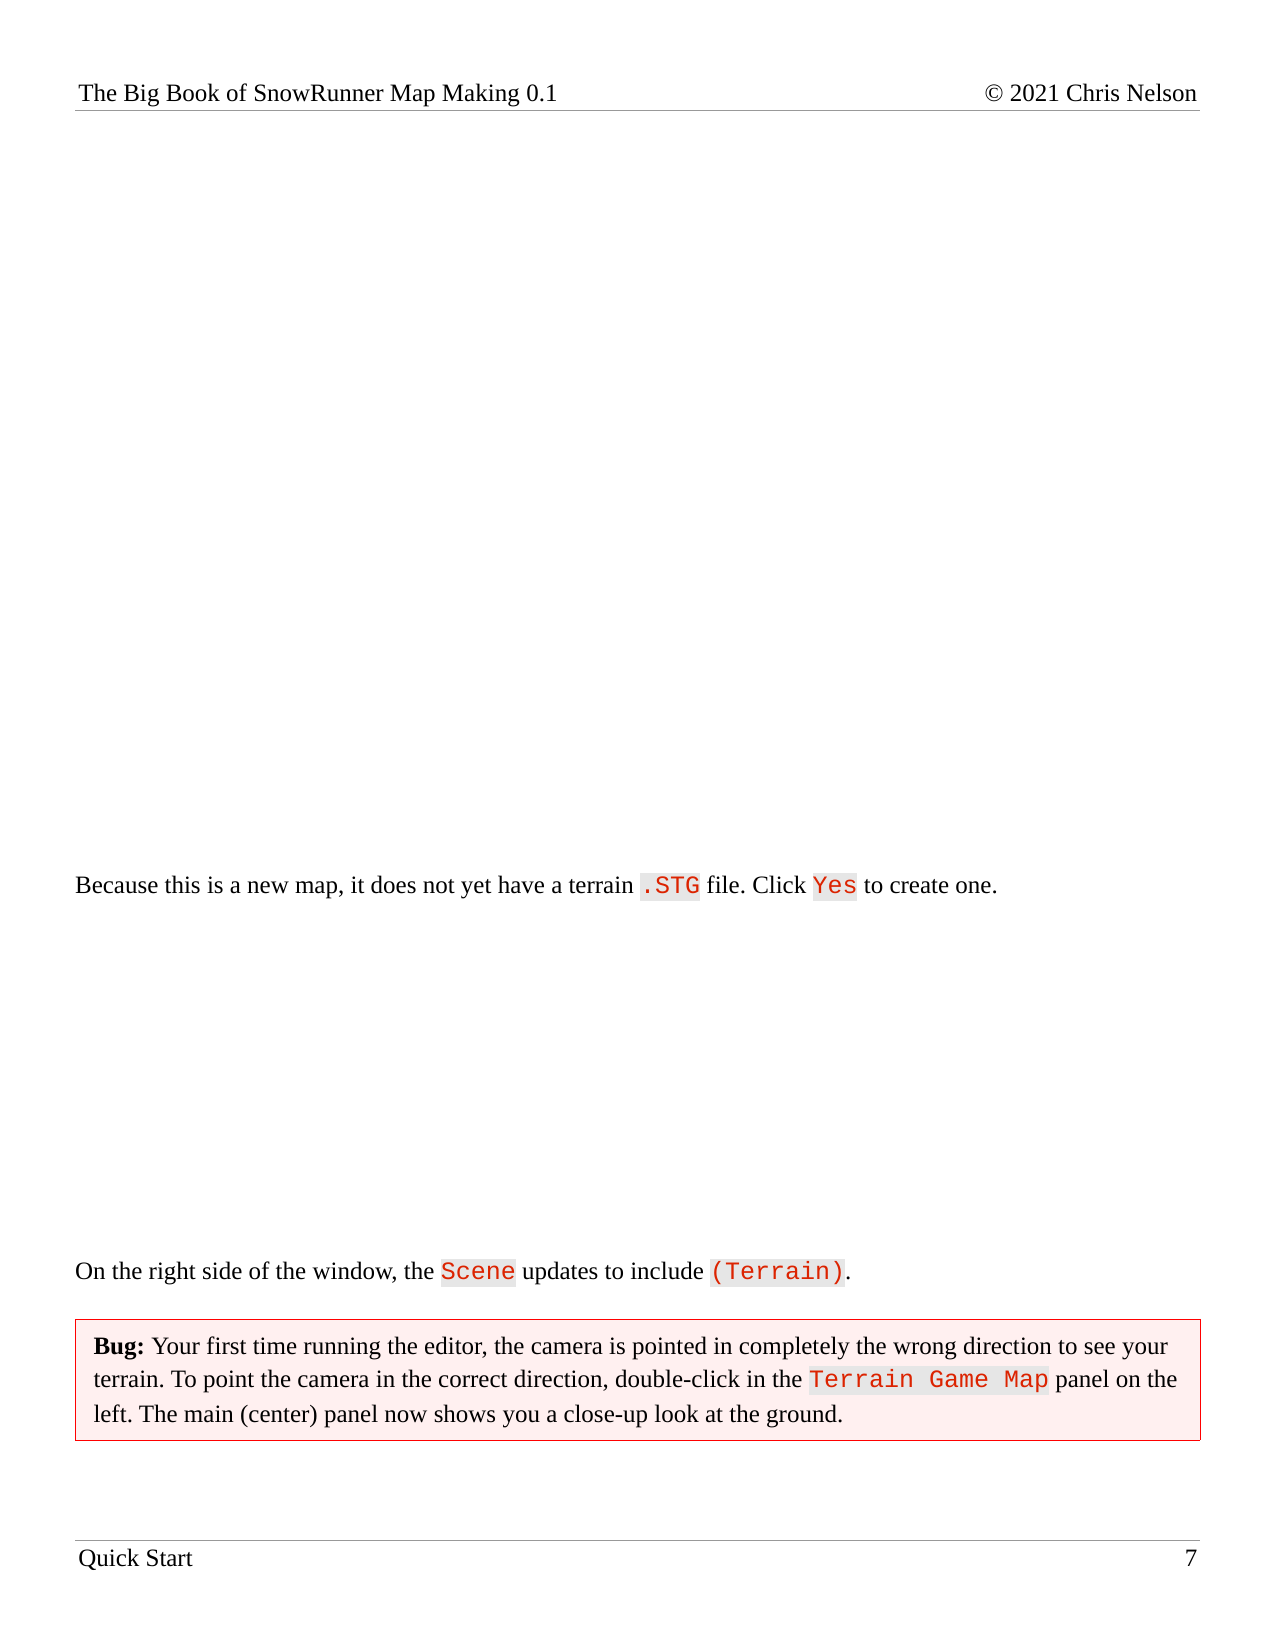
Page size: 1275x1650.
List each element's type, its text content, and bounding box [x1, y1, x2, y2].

text Because this is a new map, it does not yet have a terrain .STG file. Click Yes to create one. [75, 870, 1200, 901]
text On the right side of the window, the Scene updates to include (Terrain). [75, 1256, 1200, 1287]
list Your first time running the editor, the camera is pointed in completely the wrong direction to see your terrain. To point the camera in the correct direction, double-click in the Terrain Game Map panel on the left. The main (center) panel now shows you a close-up look at the ground. [76, 1320, 1200, 1440]
